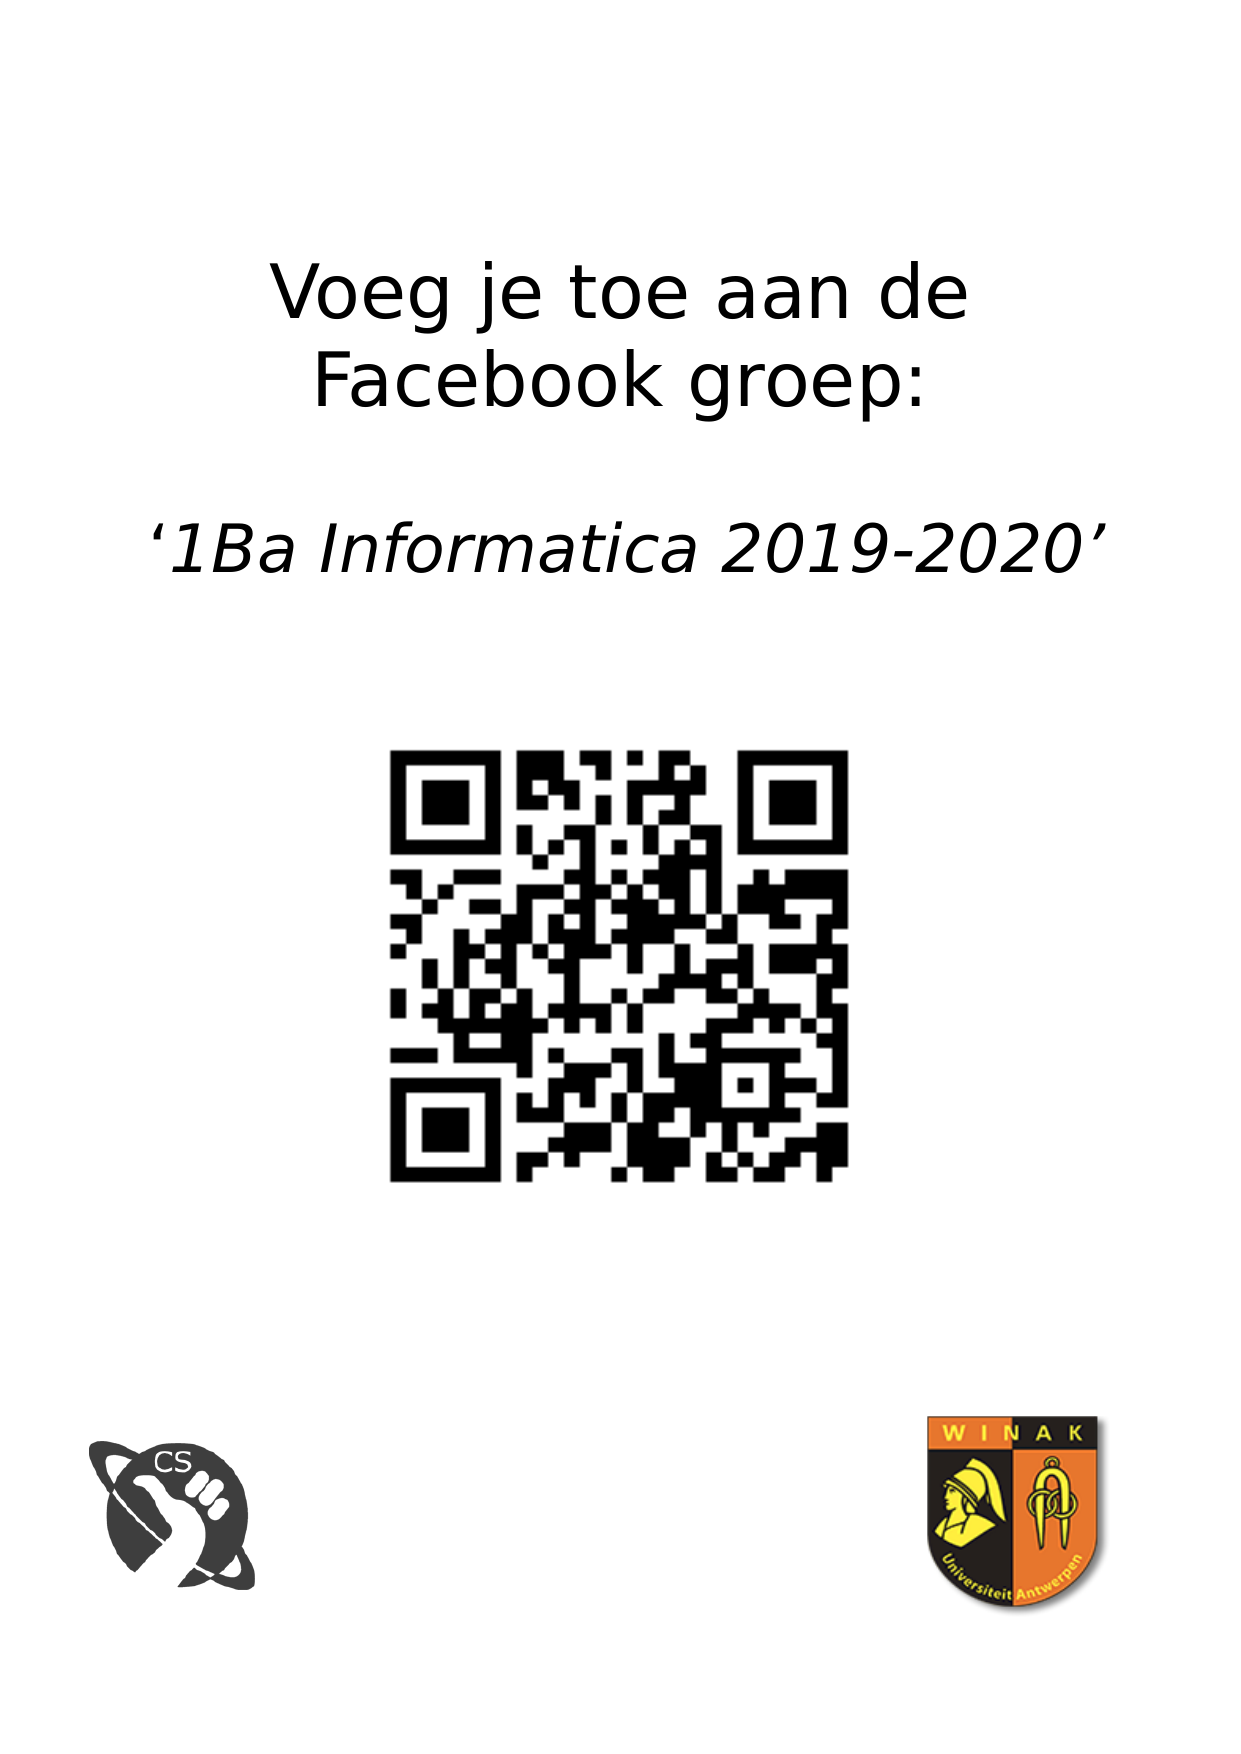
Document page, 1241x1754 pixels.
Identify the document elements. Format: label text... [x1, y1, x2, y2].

text ‘1Ba Informatica 2019-2020’ [118, 511, 1122, 588]
text Voeg je toe aan de Facebook groep: [118, 249, 1122, 424]
picture [926, 1416, 1115, 1623]
picture [357, 719, 883, 1215]
picture [57, 1404, 284, 1626]
